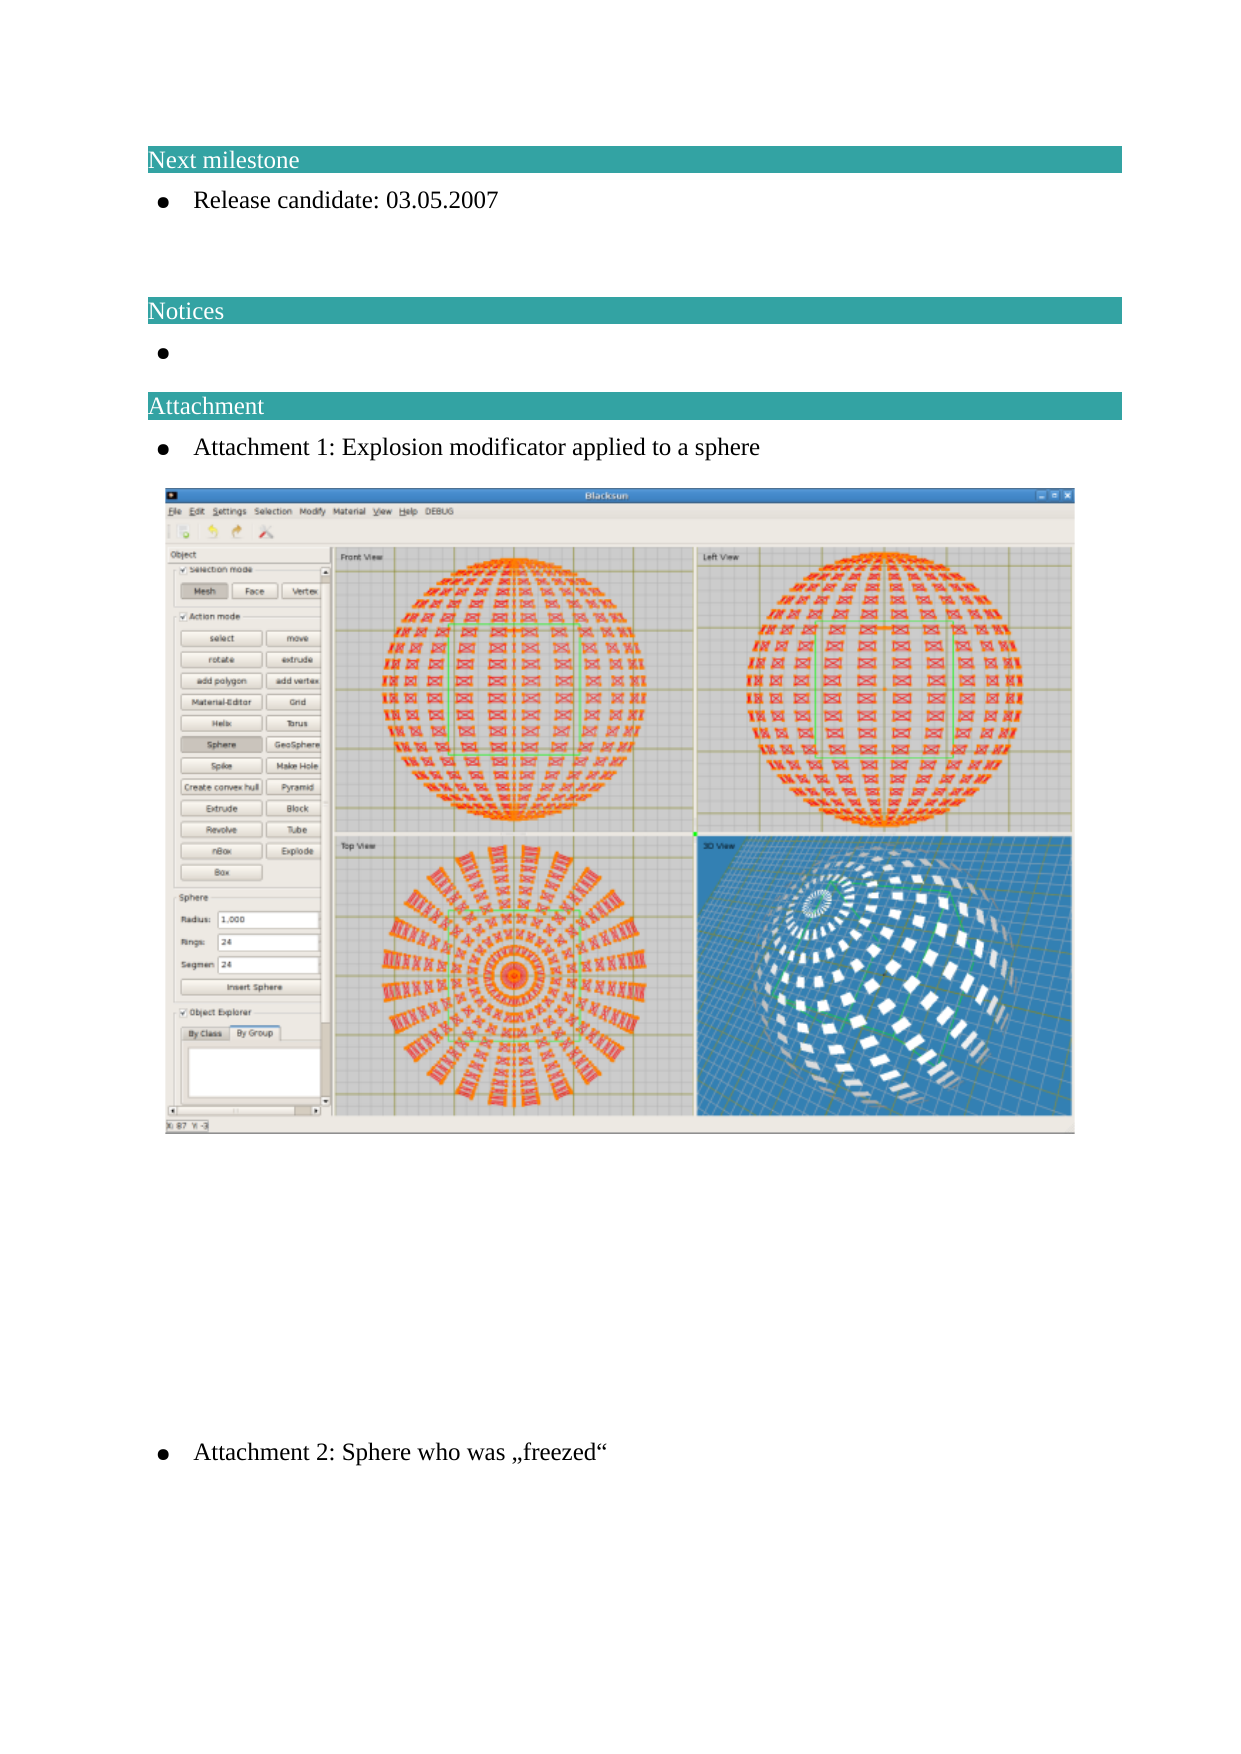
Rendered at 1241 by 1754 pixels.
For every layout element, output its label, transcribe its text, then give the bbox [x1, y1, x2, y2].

list Release candidate: 03.05.2007 [156, 186, 1122, 214]
list Attachment 1: Explosion modificator applied to a sphere [156, 433, 1122, 460]
list Attachment 2: Sphere who was „freezed“ [156, 1438, 1122, 1466]
text Attachment [148, 392, 1122, 420]
text Next milestone [148, 146, 1122, 173]
text Notices [148, 297, 1122, 324]
picture [165, 488, 1075, 1134]
